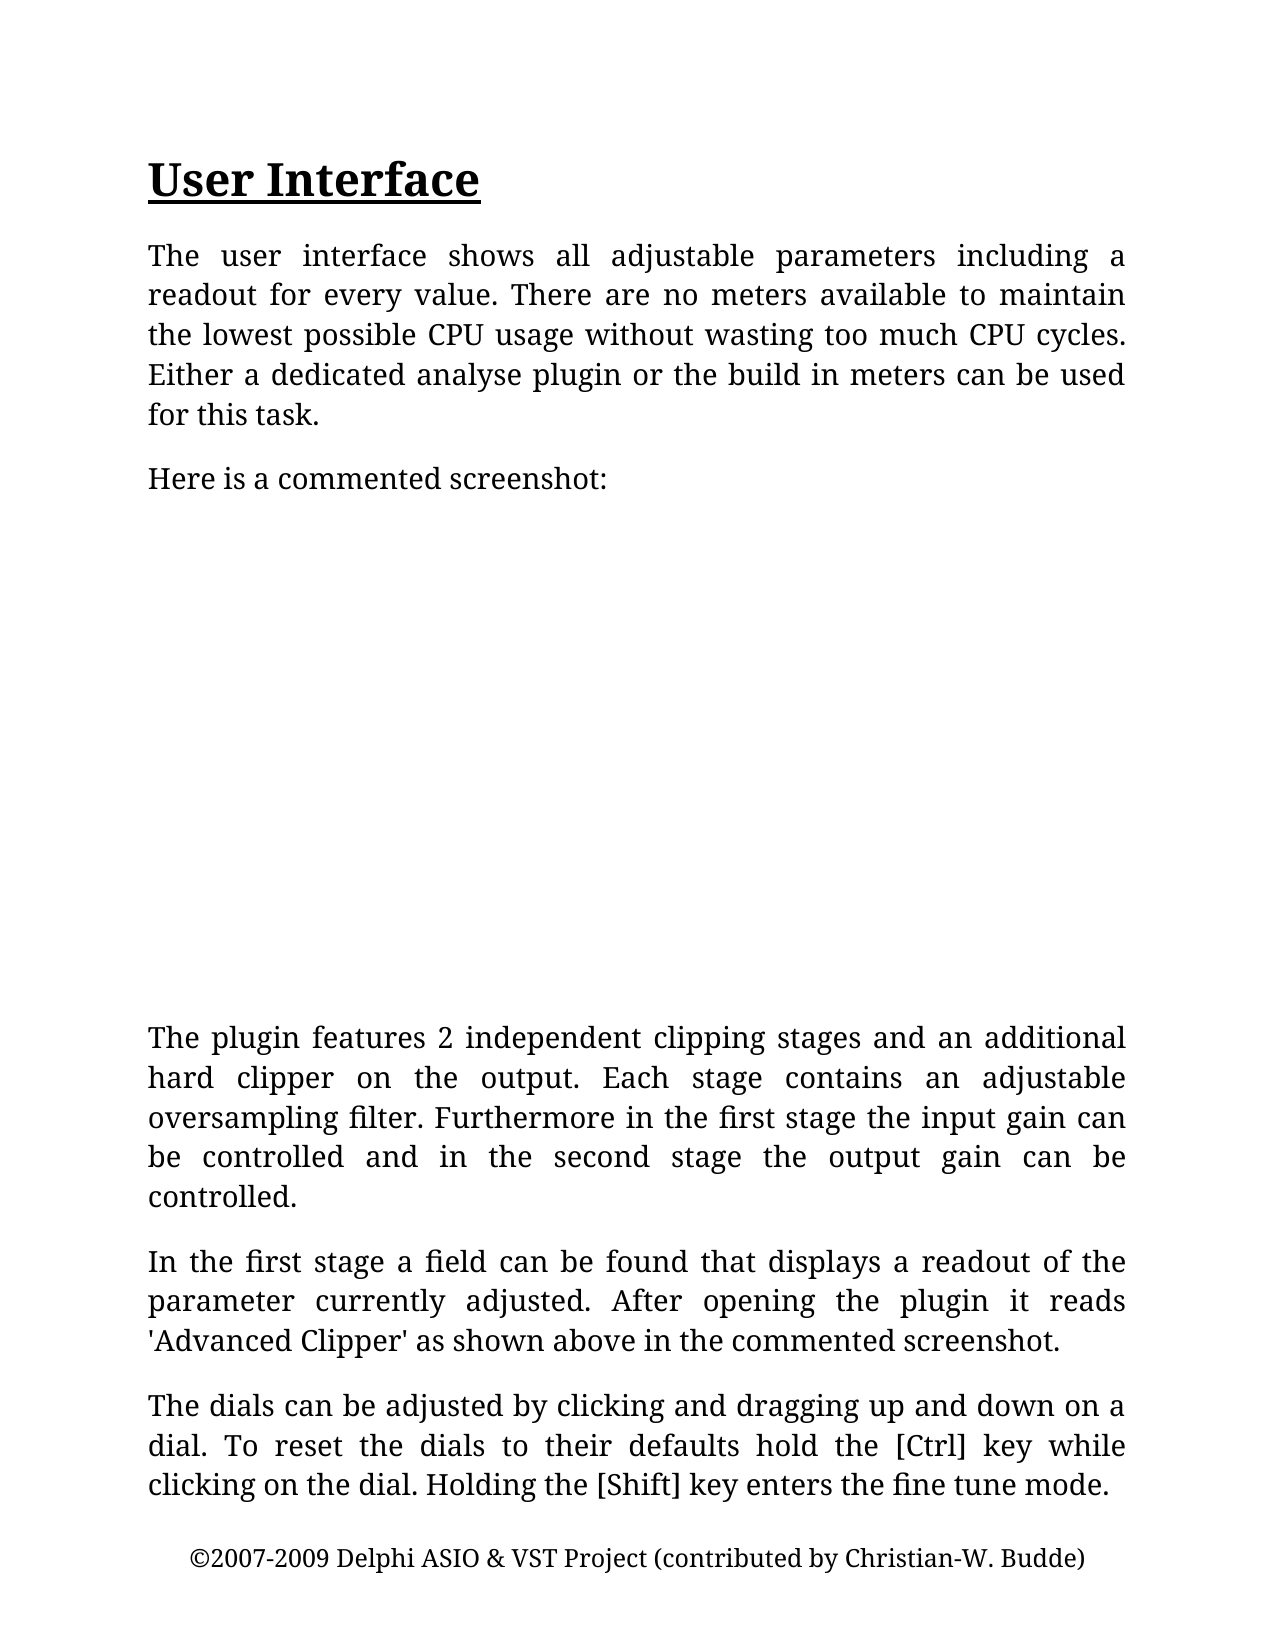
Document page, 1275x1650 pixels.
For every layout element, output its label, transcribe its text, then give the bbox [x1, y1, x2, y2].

subtitle User Interface [148, 148, 1127, 210]
text The plugin features 2 independent clipping stages and an additional hard clipper on the output. Each stage contains an adjustable oversampling filter. Furthermore in the first stage the input gain can be controlled and in the second stage the output gain can be controlled. [148, 1018, 1127, 1216]
text Here is a commented screenshot: [148, 458, 1127, 498]
text The user interface shows all adjustable parameters including a readout for every value. There are no meters available to maintain the lowest possible CPU usage without wasting too much CPU cycles. Either a dedicated analyse plugin or the build in meters can be used for this task. [148, 235, 1127, 433]
text The dials can be adjusted by clicking and dragging up and down on a dial. To reset the dials to their defaults hold the [Ctrl] key while clicking on the dial. Holding the [Shift] key enters the fine tune mode. [148, 1385, 1127, 1504]
text In the first stage a field can be found that displays a readout of the parameter currently adjusted. After opening the plugin it reads 'Advanced Clipper' as shown above in the commented screenshot. [148, 1241, 1127, 1360]
